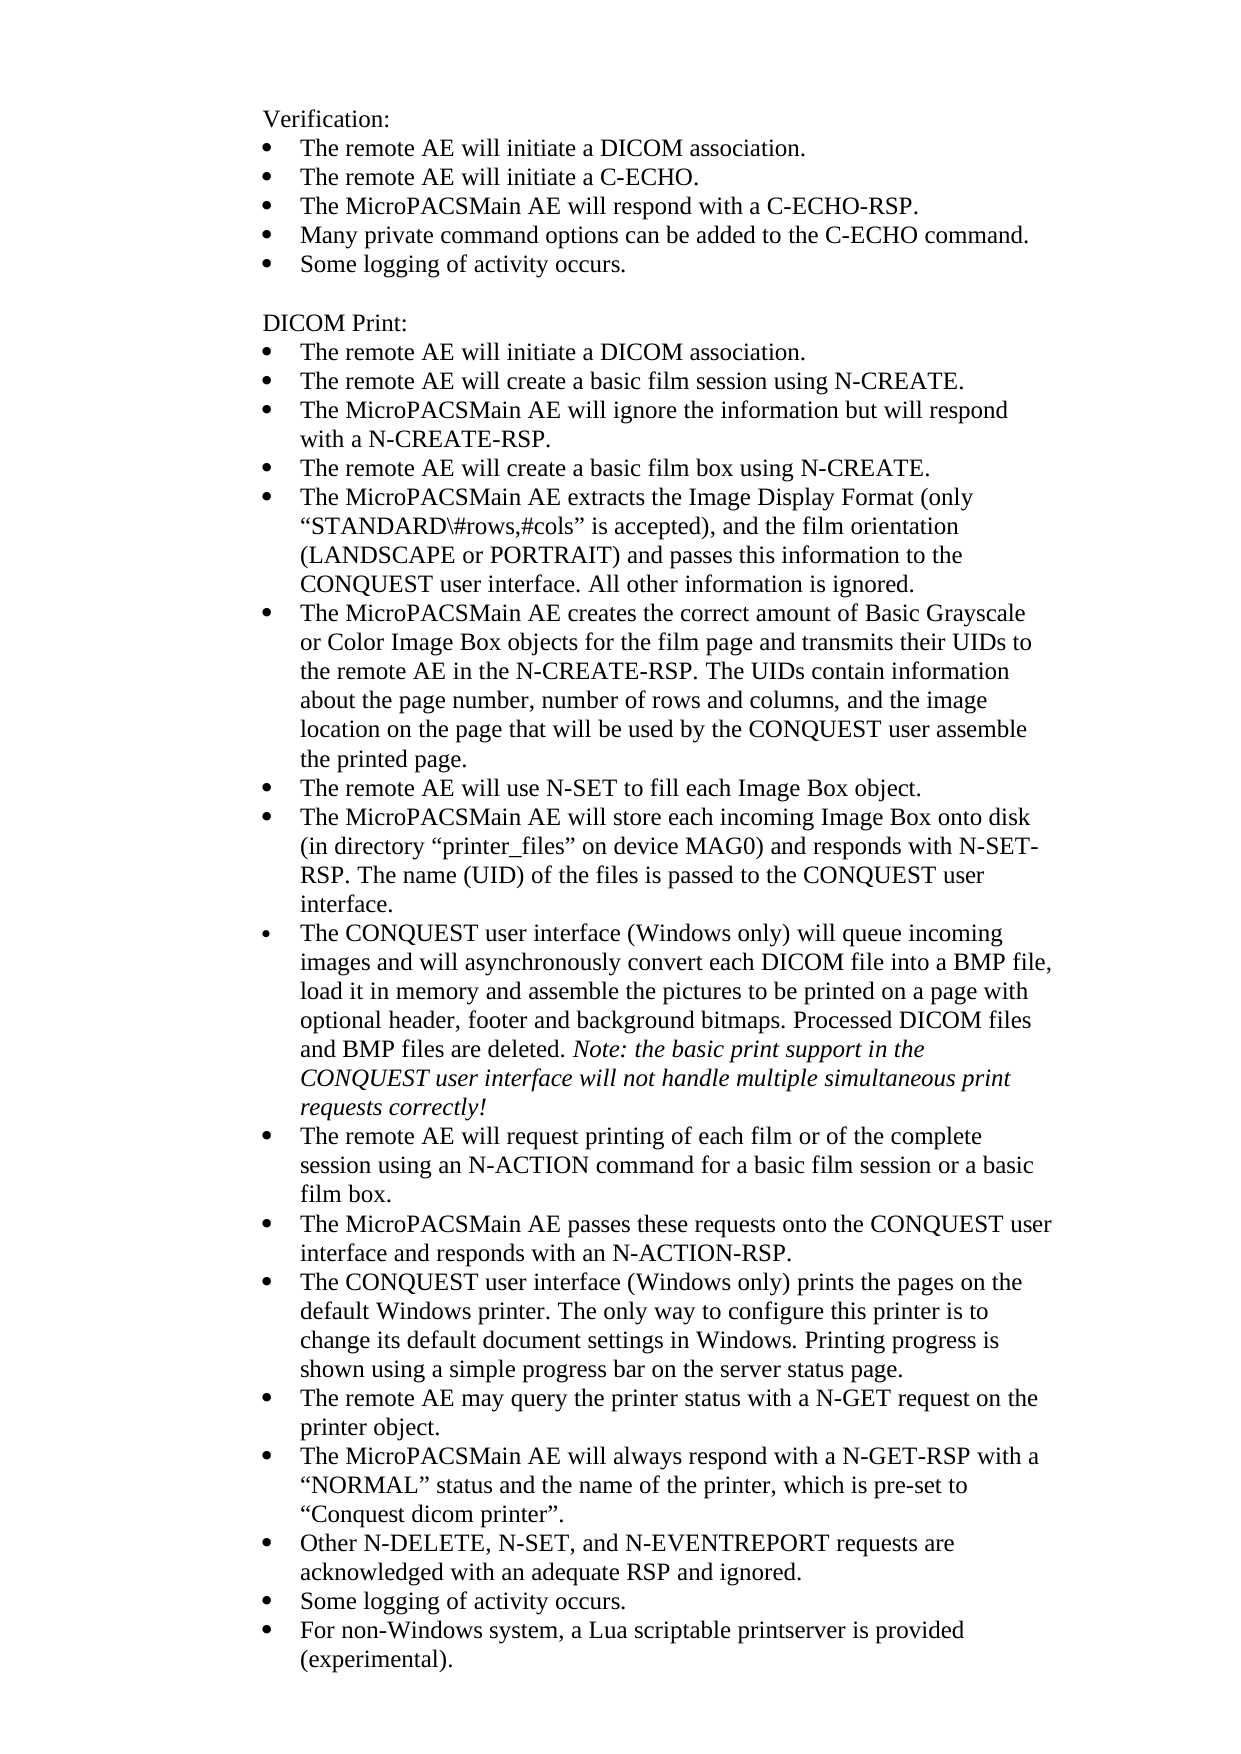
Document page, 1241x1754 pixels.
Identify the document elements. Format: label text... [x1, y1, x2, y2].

list The MicroPACSMain AE passes these requests onto the CONQUEST user interface and responds with an N-ACTION-RSP. [262, 1208, 1053, 1267]
list The CONQUEST user interface (Windows only) will queue incoming images and will asynchronously convert each DICOM file into a BMP file, load it in memory and assemble the pictures to be printed on a page with optional header, footer and background bitmaps. Processed DICOM files and BMP files are deleted. Note: the basic print support in the CONQUEST user interface will not handle multiple simultaneous print requests correctly! [262, 918, 1053, 1121]
list For non-Windows system, a Lua scriptable printserver is provided (experimental). [262, 1615, 1053, 1673]
list Some logging of activity occurs. [262, 1586, 1053, 1615]
list The remote AE will initiate a C-ECHO. [262, 162, 1053, 191]
list The remote AE will request printing of each film or of the complete session using an N-ACTION command for a basic film session or a basic film box. [262, 1121, 1053, 1208]
list The MicroPACSMain AE will respond with a C-ECHO-RSP. [262, 191, 1053, 220]
list The MicroPACSMain AE extracts the Image Display Format (only “STANDARD\#rows,#cols” is accepted), and the film orientation (LANDSCAPE or PORTRAIT) and passes this information to the CONQUEST user interface. All other information is ignored. [262, 482, 1053, 598]
list The MicroPACSMain AE will ignore the information but will respond with a N-CREATE-RSP. [262, 395, 1053, 453]
list The CONQUEST user interface (Windows only) prints the pages on the default Windows printer. The only way to configure this printer is to change its default document settings in Windows. Printing progress is shown using a simple progress bar on the server status page. [262, 1267, 1053, 1383]
list The MicroPACSMain AE will store each incoming Image Box onto disk (in directory “printer_files” on device MAG0) and responds with N-SET-RSP. The name (UID) of the files is passed to the CONQUEST user interface. [262, 802, 1053, 918]
list Some logging of activity occurs. [262, 249, 1053, 278]
list The remote AE will create a basic film box using N-CREATE. [262, 453, 1053, 482]
list The remote AE will create a basic film session using N-CREATE. [262, 366, 1053, 395]
list The MicroPACSMain AE will always respond with a N-GET-RSP with a “NORMAL” status and the name of the printer, which is pre-set to “Conquest dicom printer”. [262, 1441, 1053, 1528]
list Other N-DELETE, N-SET, and N-EVENTREPORT requests are acknowledged with an adequate RSP and ignored. [262, 1528, 1053, 1586]
text DICOM Print: [262, 307, 1053, 337]
list The remote AE will use N-SET to fill each Image Box object. [262, 772, 1053, 802]
list The remote AE will initiate a DICOM association. [262, 337, 1053, 366]
list The remote AE will initiate a DICOM association. [262, 133, 1053, 162]
list The remote AE may query the printer status with a N-GET request on the printer object. [262, 1383, 1053, 1441]
text Verification: [262, 104, 1053, 133]
list Many private command options can be added to the C-ECHO command. [262, 220, 1053, 249]
list The MicroPACSMain AE creates the correct amount of Basic Grayscale or Color Image Box objects for the film page and transmits their UIDs to the remote AE in the N-CREATE-RSP. The UIDs contain information about the page number, number of rows and columns, and the image location on the page that will be used by the CONQUEST user assemble the printed page. [262, 598, 1053, 772]
